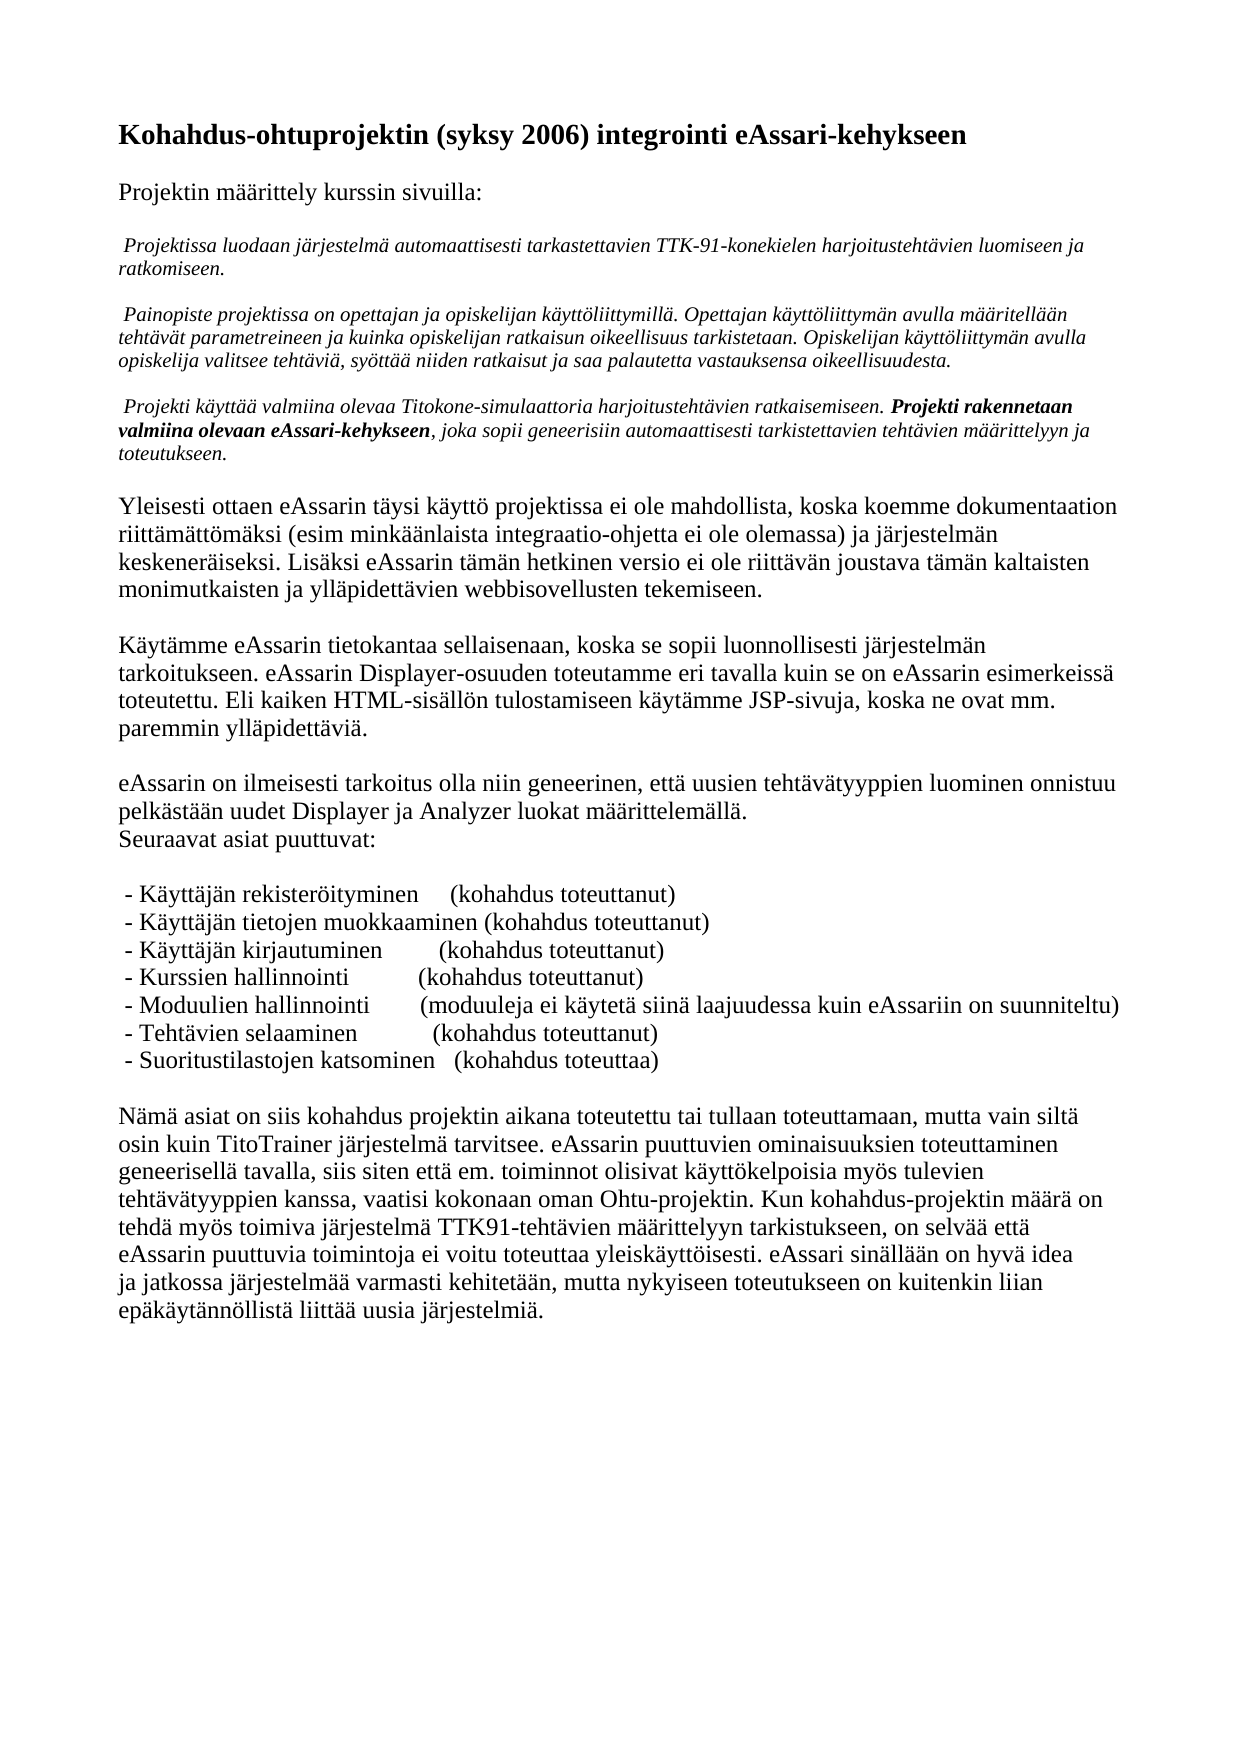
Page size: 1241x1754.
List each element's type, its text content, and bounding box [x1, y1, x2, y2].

text Käytämme eAssarin tietokantaa sellaisenaan, koska se sopii luonnollisesti järjestelmän tarkoitukseen. eAssarin Displayer-osuuden toteutamme eri tavalla kuin se on eAssarin esimerkeissä toteutettu. Eli kaiken HTML-sisällön tulostamiseen käytämme JSP-sivuja, koska ne ovat mm. paremmin ylläpidettäviä. [118, 631, 1122, 742]
text - Käyttäjän tietojen muokkaaminen (kohahdus toteuttanut) [118, 908, 1122, 936]
text - Käyttäjän rekisteröityminen (kohahdus toteuttanut) [118, 880, 1122, 908]
text Projekti käyttää valmiina olevaa Titokone-simulaattoria harjoitustehtävien ratkaisemiseen. Projekti rakennetaan valmiina olevaan eAssari-kehykseen, joka sopii geneerisiin automaattisesti tarkistettavien tehtävien määrittelyyn ja toteutukseen. [118, 395, 1122, 465]
text - Suoritustilastojen katsominen (kohahdus toteuttaa) [118, 1047, 1122, 1074]
text Seuraavat asiat puuttuvat: [118, 825, 1122, 853]
text Projektissa luodaan järjestelmä automaattisesti tarkastettavien TTK-91-konekielen harjoitustehtävien luomiseen ja ratkomiseen. [118, 233, 1122, 280]
text - Tehtävien selaaminen (kohahdus toteuttanut) [118, 1019, 1122, 1047]
text - Kurssien hallinnointi (kohahdus toteuttanut) [118, 963, 1122, 991]
text Painopiste projektissa on opettajan ja opiskelijan käyttöliittymillä. Opettajan käyttöliittymän avulla määritellään tehtävät parametreineen ja kuinka opiskelijan ratkaisun oikeellisuus tarkistetaan. Opiskelijan käyttöliittymän avulla opiskelija valitsee tehtäviä, syöttää niiden ratkaisut ja saa palautetta vastauksensa oikeellisuudesta. [118, 303, 1122, 372]
text Yleisesti ottaen eAssarin täysi käyttö projektissa ei ole mahdollista, koska koemme dokumentaation riittämättömäksi (esim minkäänlaista integraatio-ohjetta ei ole olemassa) ja järjestelmän keskeneräiseksi. Lisäksi eAssarin tämän hetkinen versio ei ole riittävän joustava tämän kaltaisten monimutkaisten ja ylläpidettävien webbisovellusten tekemiseen. [118, 492, 1122, 603]
text eAssarin on ilmeisesti tarkoitus olla niin geneerinen, että uusien tehtävätyyppien luominen onnistuu pelkästään uudet Displayer ja Analyzer luokat määrittelemällä. [118, 769, 1122, 825]
text ja jatkossa järjestelmää varmasti kehitetään, mutta nykyiseen toteutukseen on kuitenkin liian epäkäytännöllistä liittää uusia järjestelmiä. [118, 1268, 1122, 1324]
text Nämä asiat on siis kohahdus projektin aikana toteutettu tai tullaan toteuttamaan, mutta vain siltä osin kuin TitoTrainer järjestelmä tarvitsee. eAssarin puuttuvien ominaisuuksien toteuttaminen geneerisellä tavalla, siis siten että em. toiminnot olisivat käyttökelpoisia myös tulevien tehtävätyyppien kanssa, vaatisi kokonaan oman Ohtu-projektin. Kun kohahdus-projektin määrä on tehdä myös toimiva järjestelmä TTK91-tehtävien määrittelyyn tarkistukseen, on selvää että eAssarin puuttuvia toimintoja ei voitu toteuttaa yleiskäyttöisesti. eAssari sinällään on hyvä idea [118, 1102, 1122, 1268]
text Kohahdus-ohtuprojektin (syksy 2006) integrointi eAssari-kehykseen [118, 118, 1122, 150]
text Projektin määrittely kurssin sivuilla: [118, 178, 1122, 206]
text - Käyttäjän kirjautuminen (kohahdus toteuttanut) [118, 936, 1122, 963]
text - Moduulien hallinnointi (moduuleja ei käytetä siinä laajuudessa kuin eAssariin on suunniteltu) [118, 991, 1122, 1019]
